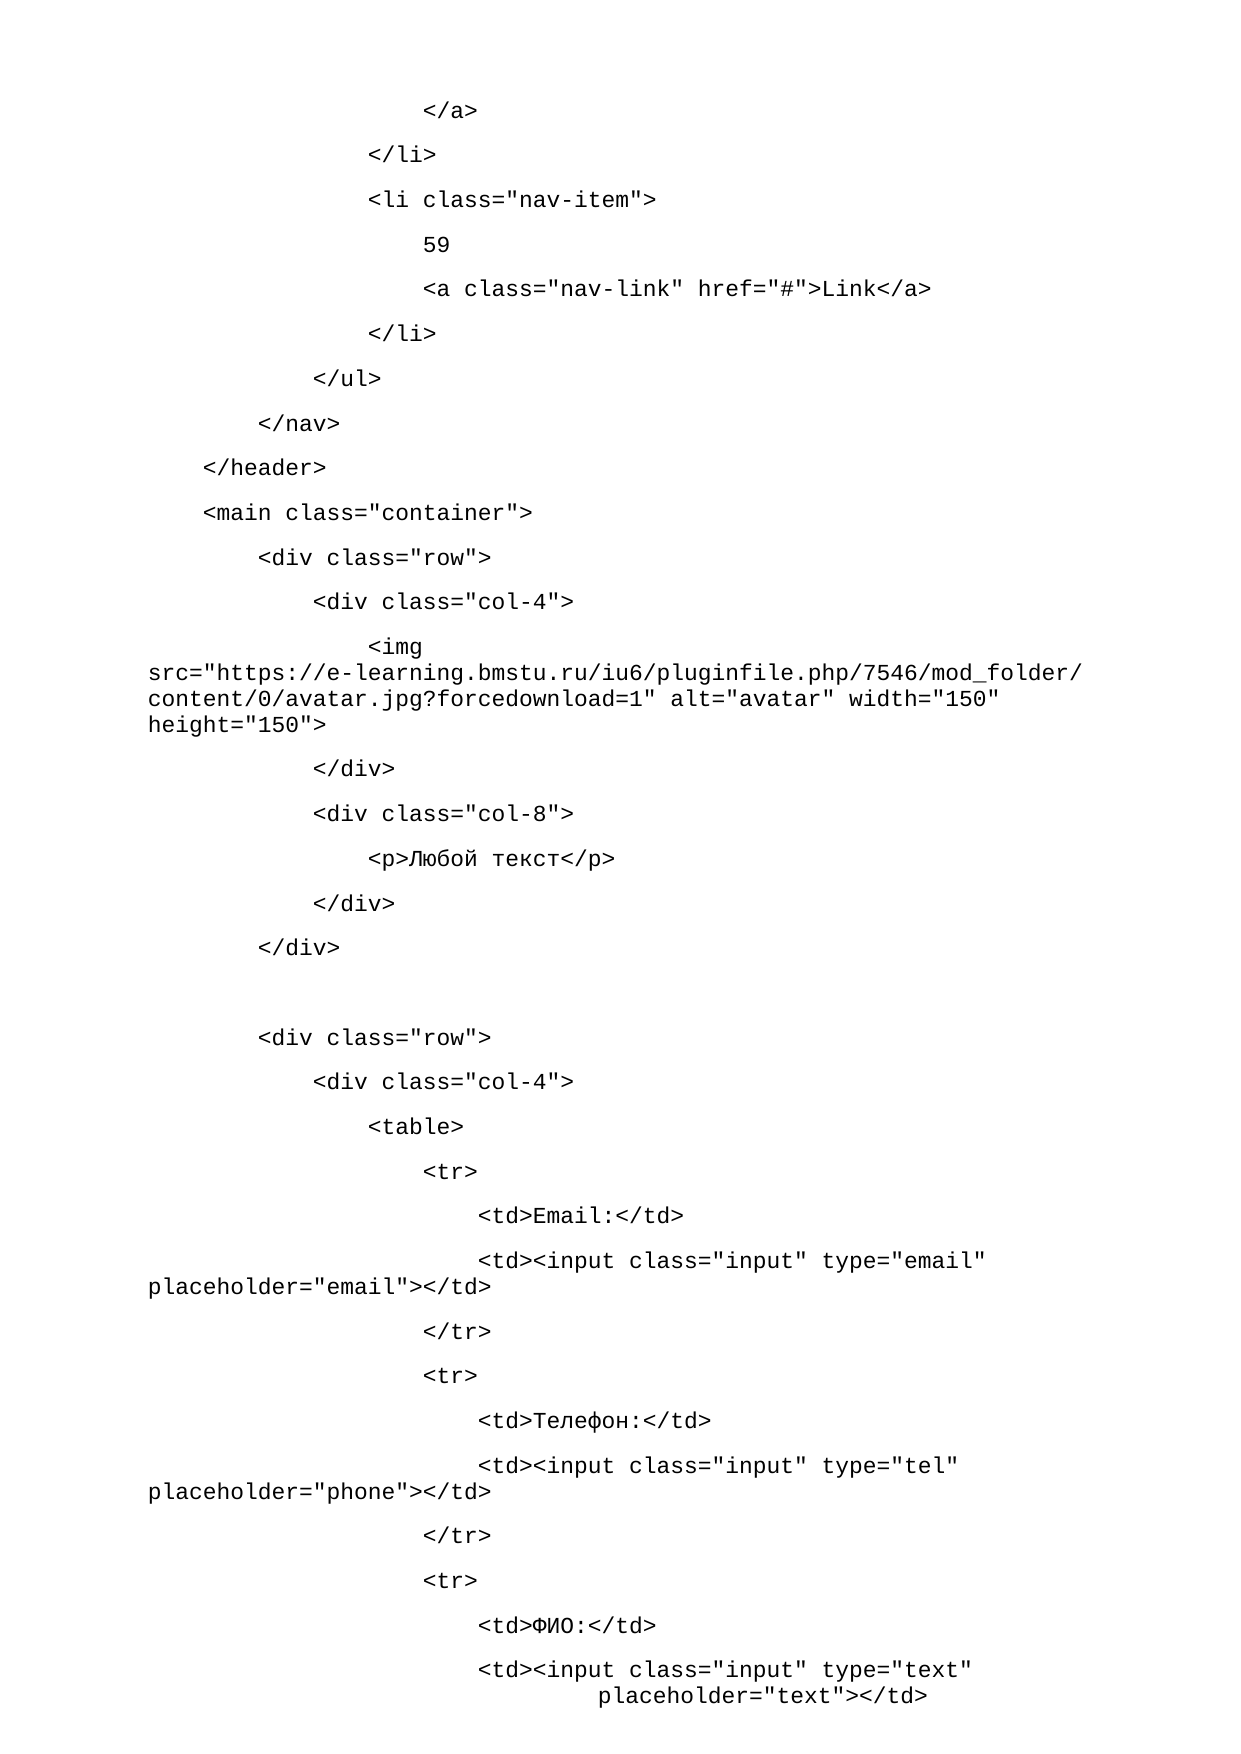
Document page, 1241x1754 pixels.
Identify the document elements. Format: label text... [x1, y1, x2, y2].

text </header> [148, 457, 1182, 482]
text <tr> [148, 1365, 1182, 1391]
text </ul> [148, 367, 1182, 393]
text <div class="col-4"> [148, 1071, 1182, 1097]
text <li class="nav-item"> [148, 188, 1182, 214]
text <img src="https://e-learning.bmstu.ru/iu6/pluginfile.php/7546/mod_folder/content/0/avatar.jpg?forcedownload=1" alt="avatar" width="150" height="150"> [148, 635, 1182, 739]
text 59 [148, 233, 1182, 259]
text <div class="col-4"> [148, 591, 1182, 617]
text <main class="container"> [148, 501, 1182, 527]
text <tr> [148, 1569, 1182, 1595]
text <p>Любой текст</p> [148, 847, 1182, 873]
text </nav> [148, 412, 1182, 438]
text </div> [148, 758, 1182, 784]
text <tr> [148, 1160, 1182, 1186]
text <div class="col-8"> [148, 802, 1182, 828]
text <td>Email:</td> [148, 1205, 1182, 1231]
text </div> [148, 892, 1182, 918]
text </a> [148, 99, 1182, 125]
text </li> [148, 322, 1182, 348]
text </div> [148, 937, 1182, 962]
text <td>ФИО:</td> [148, 1614, 1182, 1640]
text <div class="row"> [148, 1026, 1182, 1052]
text </tr> [148, 1320, 1182, 1346]
text </li> [148, 144, 1182, 170]
text <table> [148, 1115, 1182, 1141]
text <td><input class="input" type="email" placeholder="email"></td> [148, 1249, 1182, 1301]
text <a class="nav-link" href="#">Link</a> [148, 278, 1182, 304]
text <td>Телефон:</td> [148, 1409, 1182, 1435]
text <td><input class="input" type="text" placeholder="text"></td> [148, 1659, 1182, 1711]
text <td><input class="input" type="tel" placeholder="phone"></td> [148, 1454, 1182, 1506]
text <div class="row"> [148, 546, 1182, 572]
text </tr> [148, 1525, 1182, 1551]
